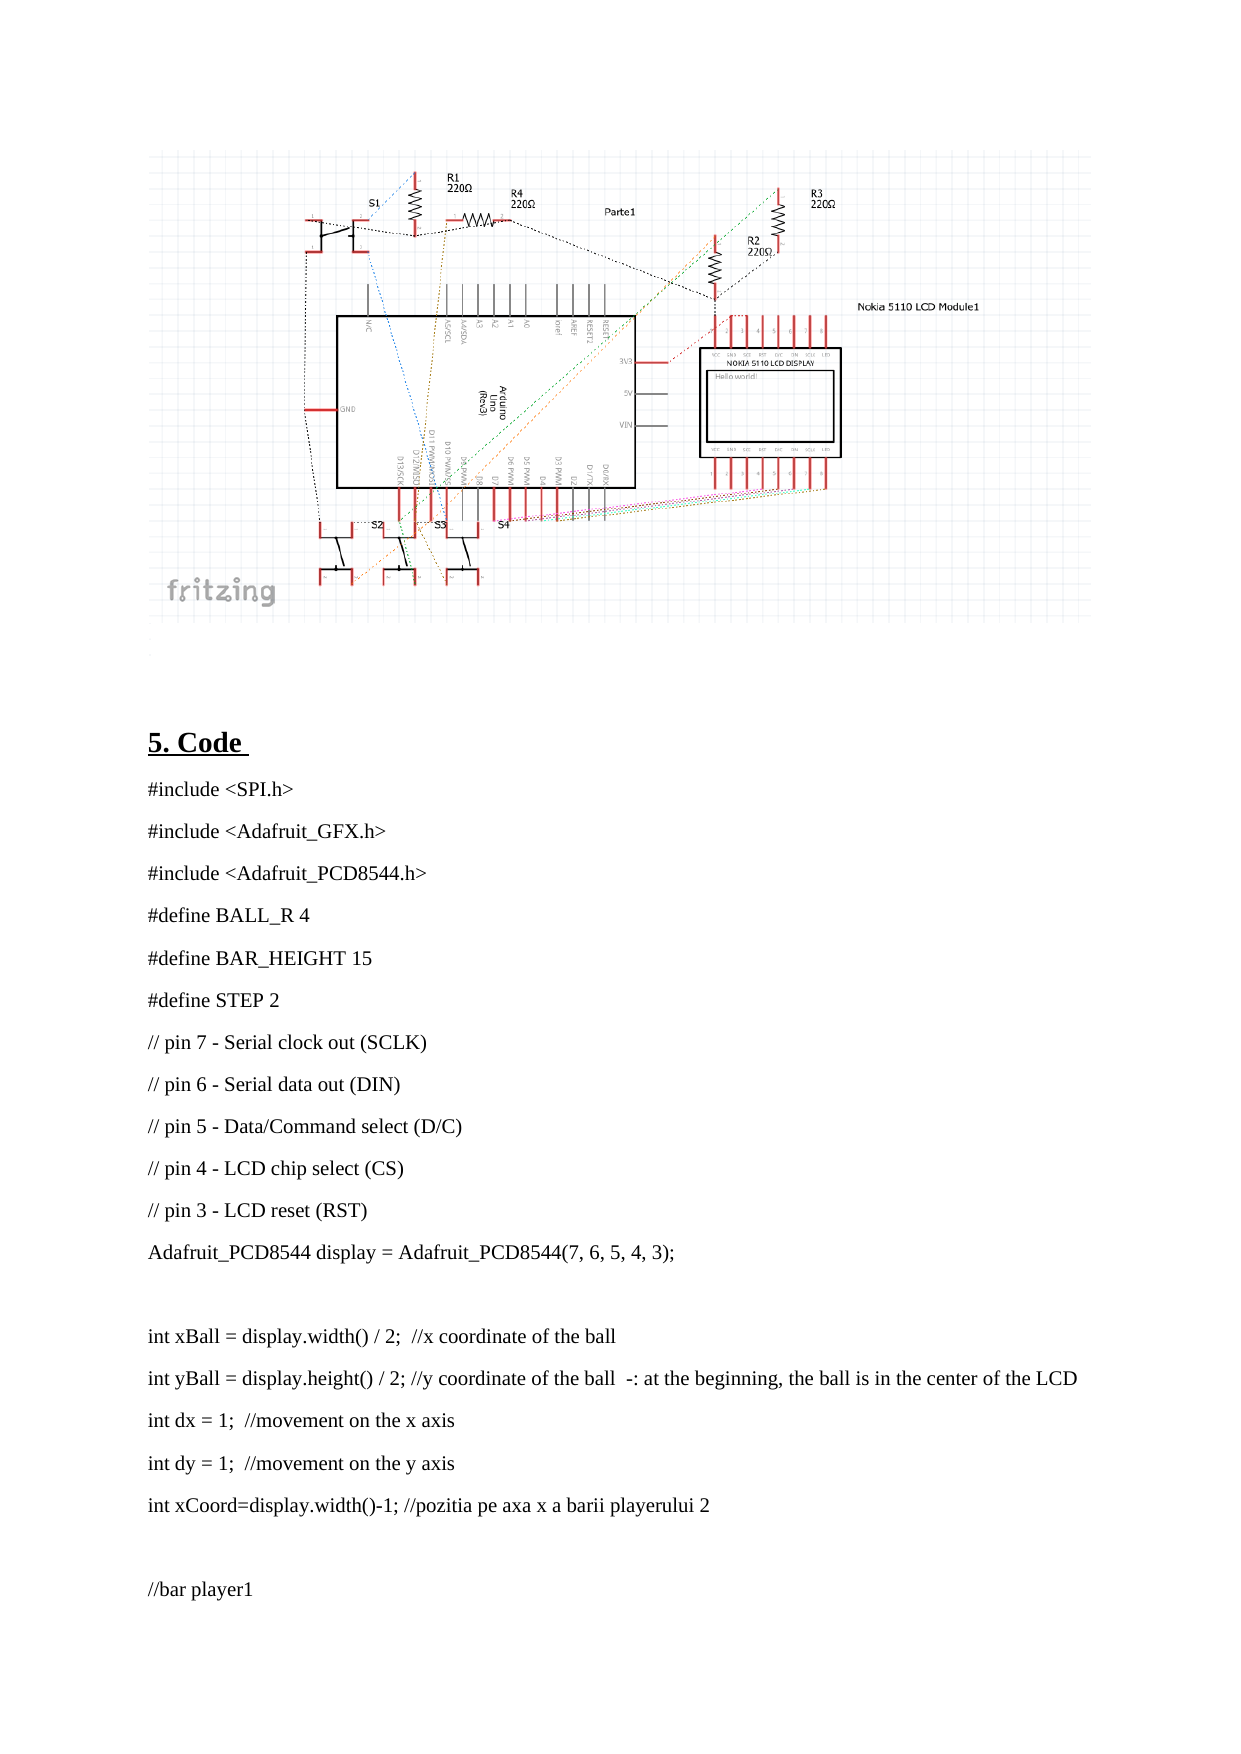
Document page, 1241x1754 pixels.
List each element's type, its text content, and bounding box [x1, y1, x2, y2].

text // pin 5 - Data/Command select (D/C) [148, 1114, 1093, 1138]
text int dx = 1; //movement on the x axis [148, 1408, 1093, 1432]
text Adafruit_PCD8544 display = Adafruit_PCD8544(7, 6, 5, 4, 3); [148, 1240, 1093, 1264]
text #define BAR_HEIGHT 15 [148, 946, 1093, 969]
text #include <Adafruit_GFX.h> [148, 819, 1093, 843]
text // pin 3 - LCD reset (RST) [148, 1198, 1093, 1222]
text int yBall = display.height() / 2; //y coordinate of the ball -: at the beginning, the ball is in the center of the LCD [148, 1366, 1093, 1390]
text // pin 4 - LCD chip select (CS) [148, 1156, 1093, 1180]
text //bar player1 [148, 1577, 1093, 1601]
text // pin 7 - Serial clock out (SCLK) [148, 1030, 1093, 1054]
text #include <SPI.h> [148, 777, 1093, 801]
text int dy = 1; //movement on the y axis [148, 1451, 1093, 1474]
text // pin 6 - Serial data out (DIN) [148, 1072, 1093, 1096]
text #define STEP 2 [148, 988, 1093, 1012]
text #include <Adafruit_PCD8544.h> [148, 861, 1093, 885]
text #define BALL_R 4 [148, 903, 1093, 927]
text int xCoord=display.width()-1; //pozitia pe axa x a barii playerului 2 [148, 1493, 1093, 1517]
text 5. Code [148, 725, 1093, 758]
text int xBall = display.width() / 2; //x coordinate of the ball [148, 1324, 1093, 1348]
